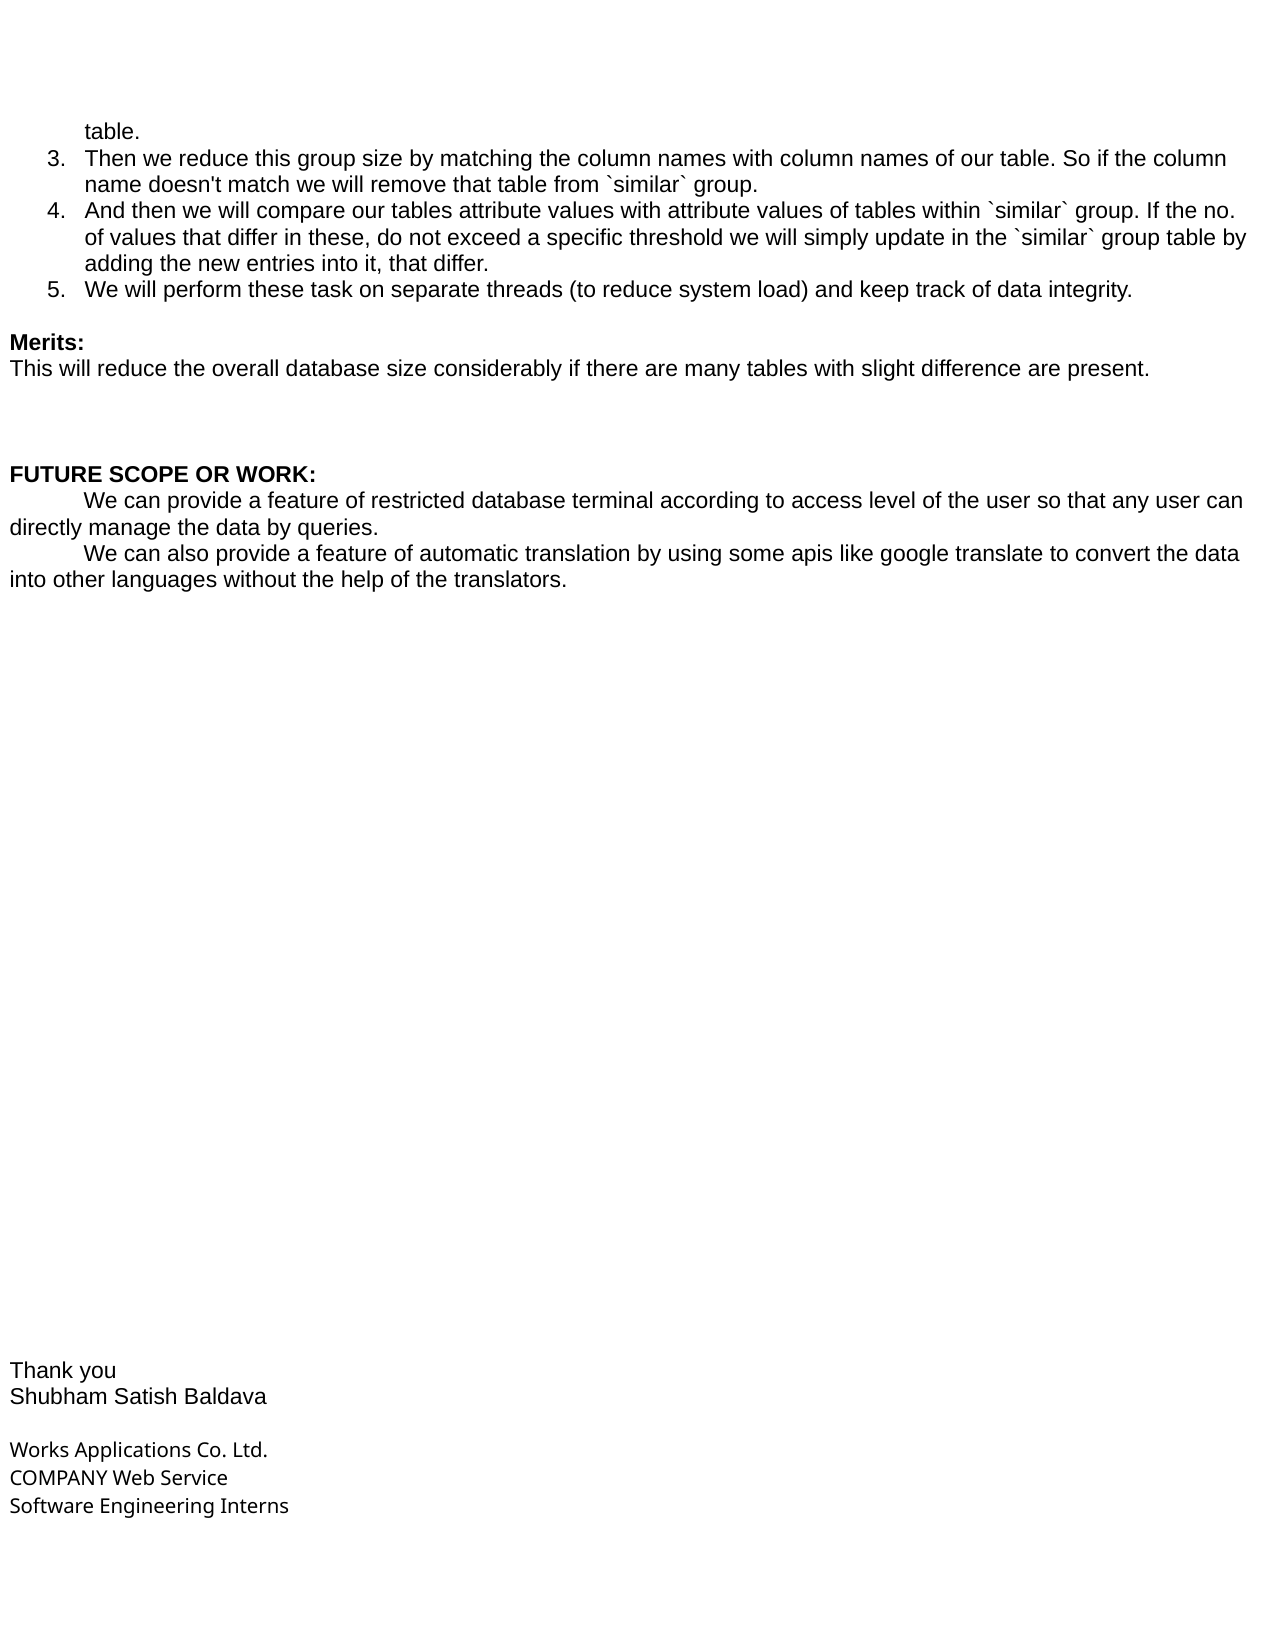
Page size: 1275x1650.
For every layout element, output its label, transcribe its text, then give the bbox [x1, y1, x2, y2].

text This will reduce the overall database size considerably if there are many tables with slight difference are present. [9, 355, 1261, 382]
list And then we will compare our tables attribute values with attribute values of tables within `similar` group. If the no. of values that differ in these, do not exceed a specific threshold we will simply update in the `similar` group table by adding the new entries into it, that differ. [47, 197, 1261, 276]
list table. [47, 118, 1261, 144]
text Merits: [9, 329, 1261, 355]
list Then we reduce this group size by matching the column names with column names of our table. So if the column name doesn't match we will remove that table from `similar` group. [47, 144, 1261, 197]
text We can provide a feature of restricted database terminal according to access level of the user so that any user can directly manage the data by queries. [9, 487, 1261, 540]
text We can also provide a feature of automatic translation by using some apis like google translate to convert the data into other languages without the help of the translators. [9, 540, 1261, 592]
text FUTURE SCOPE OR WORK: [9, 461, 1261, 487]
list We will perform these task on separate threads (to reduce system load) and keep track of data integrity. [47, 276, 1261, 303]
text Thank you [9, 1357, 1261, 1383]
text Shubham Satish Baldava [9, 1383, 1261, 1409]
text Works Applications Co. Ltd. COMPANY Web Service Software Engineering Interns [9, 1436, 1261, 1519]
